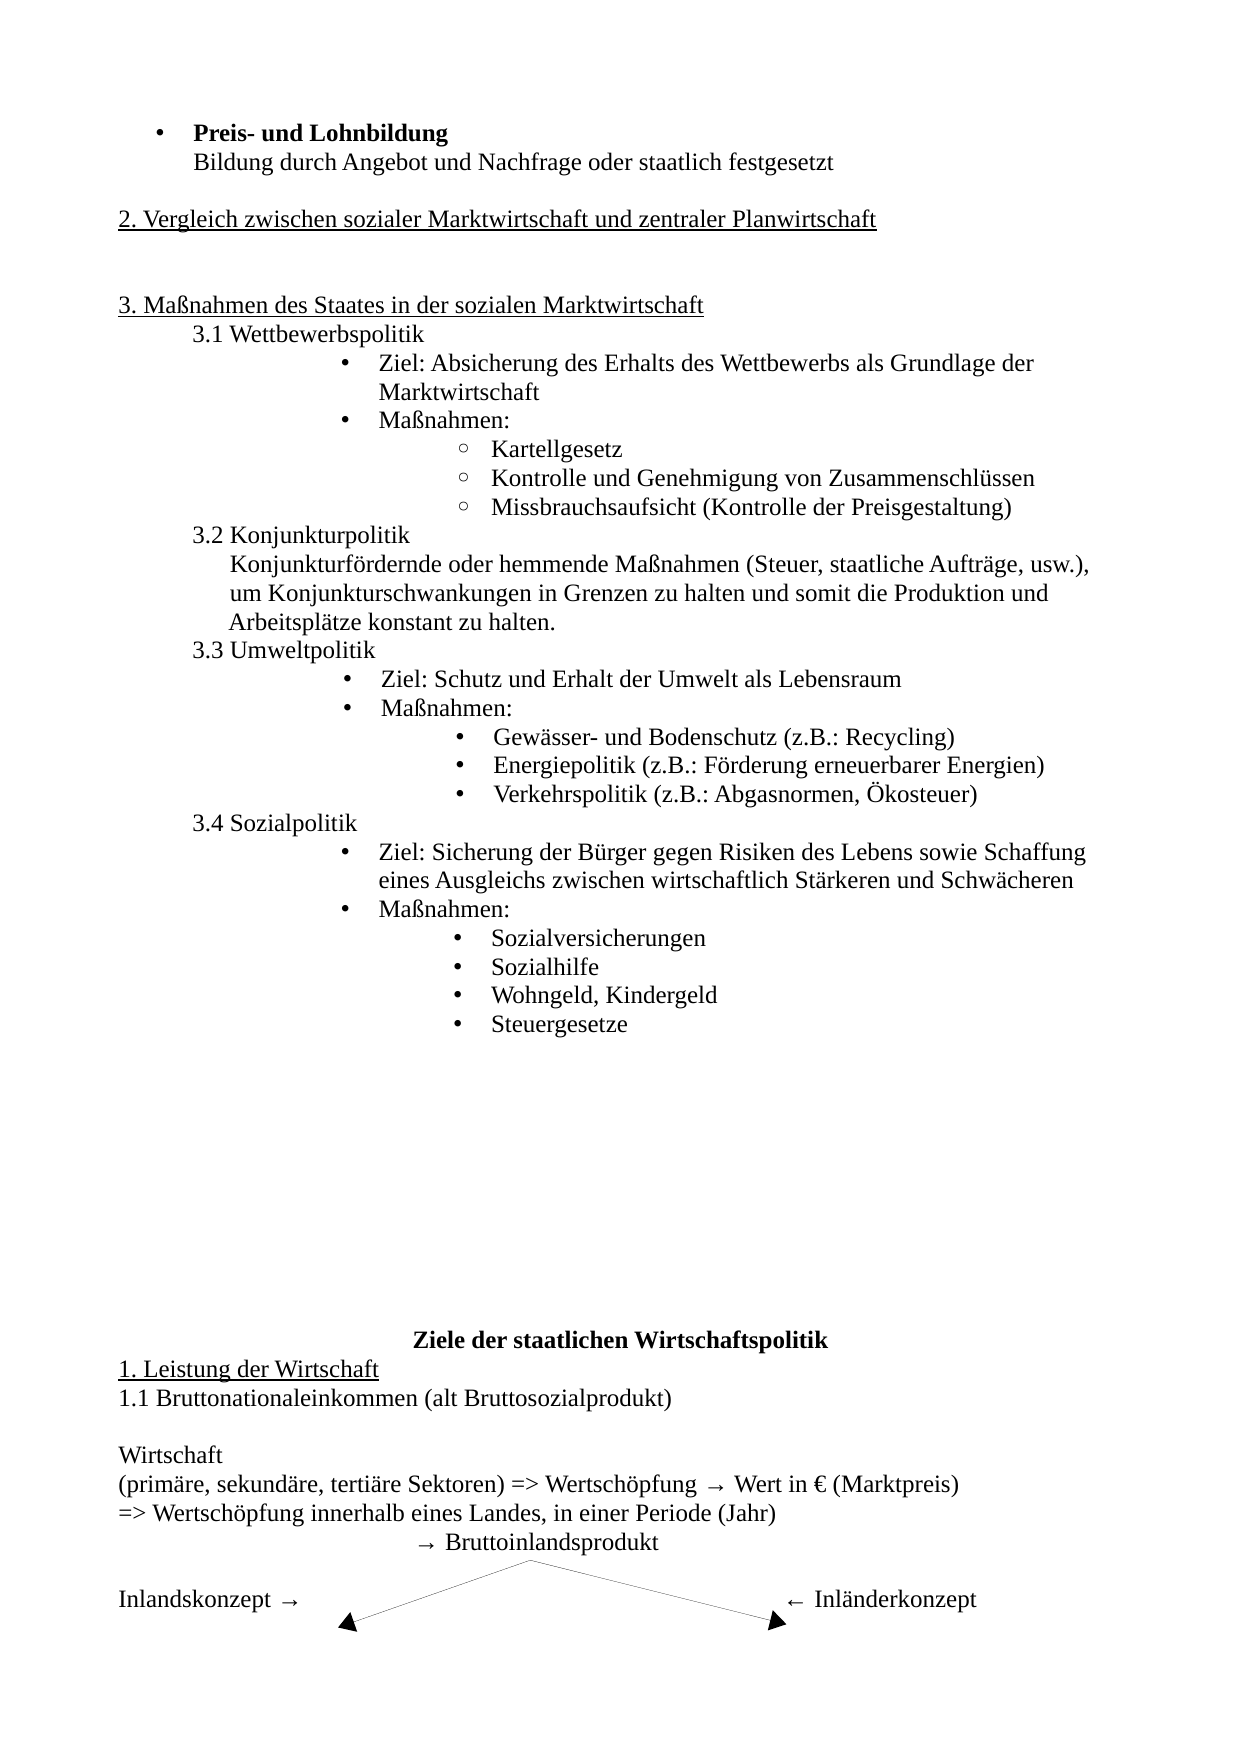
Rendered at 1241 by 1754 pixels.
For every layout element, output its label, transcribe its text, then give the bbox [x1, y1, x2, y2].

list Verkehrspolitik (z.B.: Abgasnormen, Ökosteuer) [456, 779, 1122, 808]
text => Wertschöpfung innerhalb eines Landes, in einer Periode (Jahr) [118, 1498, 1122, 1527]
list Steuergesetze [453, 1009, 1122, 1038]
text 3.1 Wettbewerbspolitik [118, 319, 1122, 348]
list Kartellgesetz [453, 434, 1122, 463]
text (primäre, sekundäre, tertiäre Sektoren) => Wertschöpfung → Wert in € (Marktpreis) [118, 1469, 1122, 1498]
text → Bruttoinlandsprodukt [118, 1527, 1122, 1556]
text 3.3 Umweltpolitik [118, 636, 1122, 664]
list Energiepolitik (z.B.: Förderung erneuerbarer Energien) [456, 751, 1122, 779]
text 3.4 Sozialpolitik [118, 808, 1122, 837]
list Sozialversicherungen [453, 923, 1122, 952]
text Ziele der staatlichen Wirtschaftspolitik [118, 1326, 1122, 1354]
list Ziel: Absicherung des Erhalts des Wettbewerbs als Grundlage der Marktwirtschaft [341, 348, 1122, 406]
list Maßnahmen: [341, 894, 1122, 923]
text 3.2 Konjunkturpolitik [118, 521, 1122, 549]
list Ziel: Sicherung der Bürger gegen Risiken des Lebens sowie Schaffung eines Ausgleichs zwischen wirtschaftlich Stärkeren und Schwächeren [341, 837, 1122, 894]
list Maßnahmen: [341, 406, 1122, 434]
list Sozialhilfe [453, 952, 1122, 981]
text 1.1 Bruttonationaleinkommen (alt Bruttosozialprodukt) [118, 1383, 1122, 1412]
text ← Inländerkonzept [630, 1584, 1122, 1613]
text 1. Leistung der Wirtschaft [118, 1354, 1122, 1383]
text 2. Vergleich zwischen sozialer Marktwirtschaft und zentraler Planwirtschaft [118, 204, 1122, 233]
text 3. Maßnahmen des Staates in der sozialen Marktwirtschaft [118, 291, 1122, 319]
list Wohngeld, Kindergeld [453, 981, 1122, 1009]
text Inlandskonzept → [118, 1584, 459, 1613]
list Ziel: Schutz und Erhalt der Umwelt als Lebensraum [343, 664, 1122, 693]
list Maßnahmen: [343, 693, 1122, 722]
list Bildung durch Angebot und Nachfrage oder staatlich festgesetzt [156, 147, 1122, 176]
text [383, 1584, 736, 1613]
text Konjunkturfördernde oder hemmende Maßnahmen (Steuer, staatliche Aufträge, usw.), [118, 549, 1122, 578]
text Wirtschaft [118, 1441, 1122, 1469]
text um Konjunkturschwankungen in Grenzen zu halten und somit die Produktion und [118, 578, 1122, 607]
list Preis- und Lohnbildung [156, 118, 1122, 147]
list Gewässer- und Bodenschutz (z.B.: Recycling) [456, 722, 1122, 751]
text Arbeitsplätze konstant zu halten. [118, 607, 1122, 636]
list Missbrauchsaufsicht (Kontrolle der Preisgestaltung) [453, 492, 1122, 521]
list Kontrolle und Genehmigung von Zusammenschlüssen [453, 463, 1122, 492]
